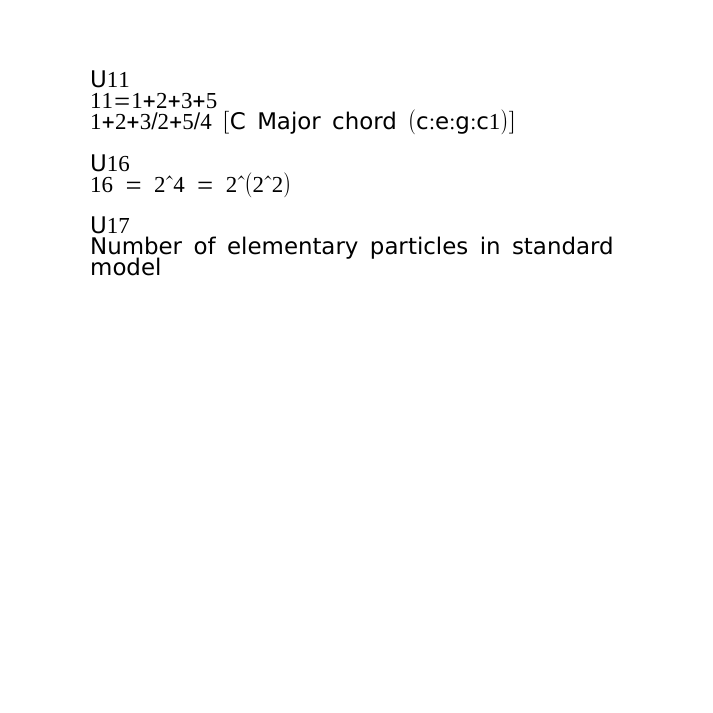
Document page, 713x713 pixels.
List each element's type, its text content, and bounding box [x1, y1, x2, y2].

text 1+2+3/2+5/4 [90, 113, 225, 134]
text U17 [90, 218, 622, 238]
text [C Major chord (c:e:g:c1)] [226, 113, 512, 134]
text U16 [90, 155, 622, 176]
text 11=1+2+3+5 [90, 93, 622, 113]
text Number of elementary particles in standard model [90, 238, 622, 280]
text 16 = 2^4 = 2^(2^2) [90, 176, 622, 197]
text U11 [90, 72, 622, 93]
text [513, 113, 622, 134]
